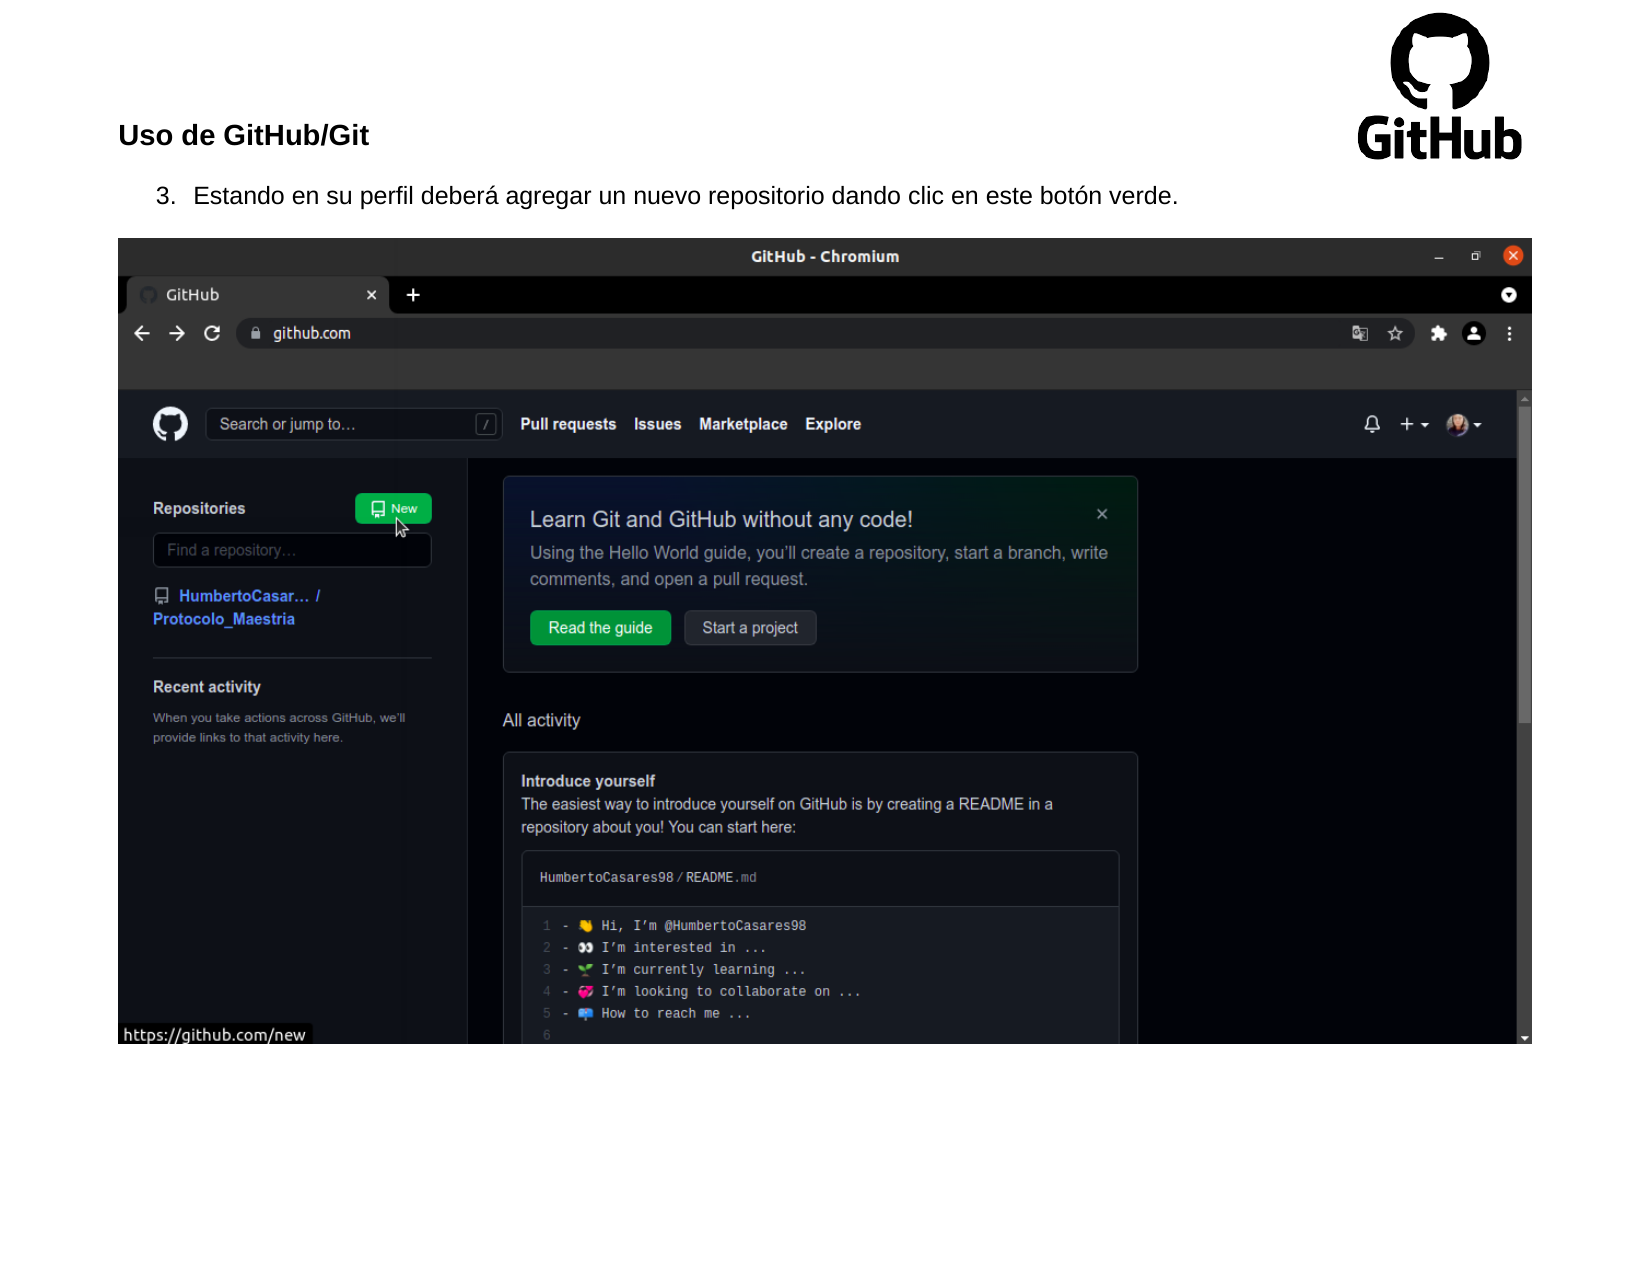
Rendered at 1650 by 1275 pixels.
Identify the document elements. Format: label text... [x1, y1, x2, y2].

picture [118, 238, 1532, 1044]
picture [1305, 10, 1574, 161]
list Estando en su perfil deberá agregar un nuevo repositorio dando clic en este botón verde. [156, 181, 1532, 210]
